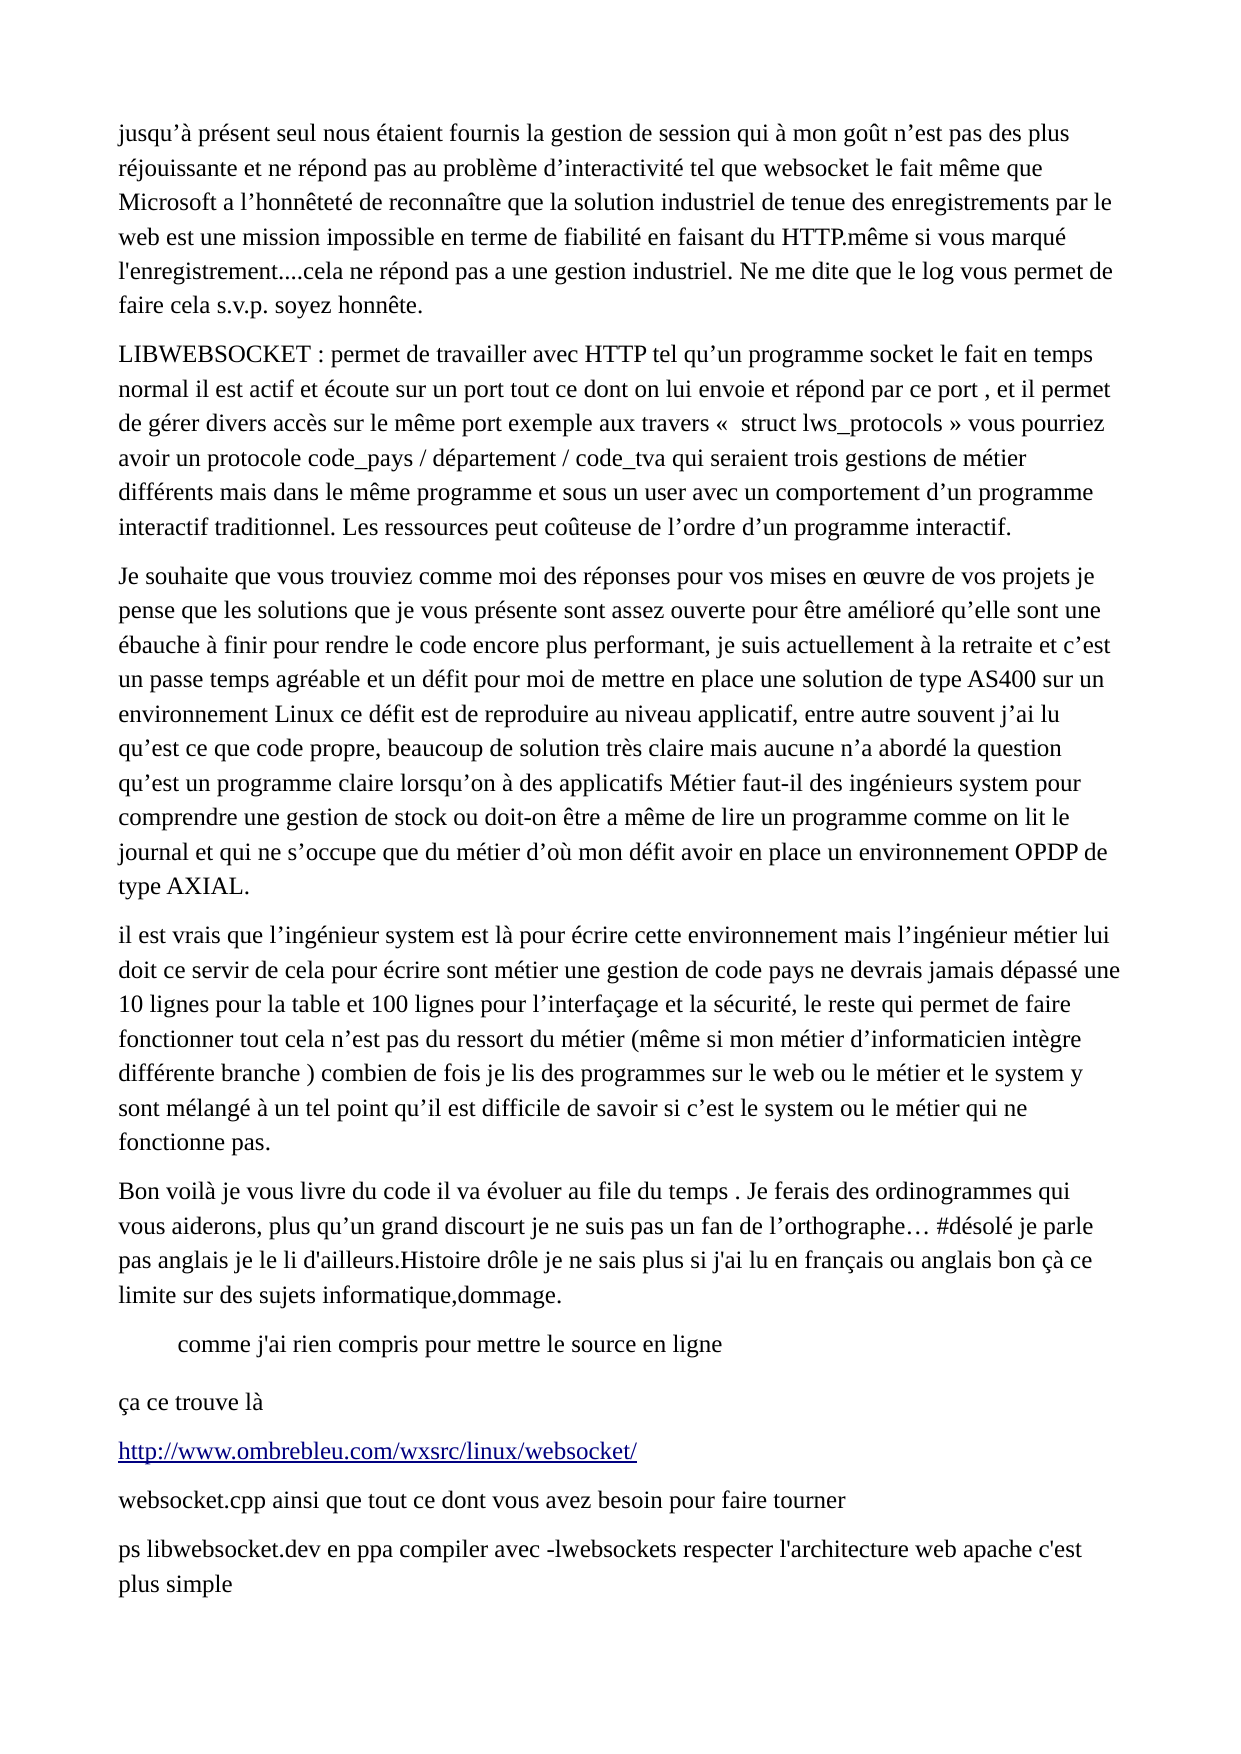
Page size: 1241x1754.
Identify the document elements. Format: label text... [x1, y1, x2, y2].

text il est vrais que l’ingénieur system est là pour écrire cette environnement mais l’ingénieur métier lui doit ce servir de cela pour écrire sont métier une gestion de code pays ne devrais jamais dépassé une 10 lignes pour la table et 100 lignes pour l’interfaçage et la sécurité, le reste qui permet de faire fonctionner tout cela n’est pas du ressort du métier (même si mon métier d’informaticien intègre différente branche ) combien de fois je lis des programmes sur le web ou le métier et le system y sont mélangé à un tel point qu’il est difficile de savoir si c’est le system ou le métier qui ne fonctionne pas. [118, 920, 1122, 1156]
text comme j'ai rien compris pour mettre le source en ligne [177, 1329, 1063, 1358]
text http://www.ombrebleu.com/wxsrc/linux/websocket/ [118, 1436, 1122, 1465]
text Je souhaite que vous trouviez comme moi des réponses pour vos mises en œuvre de vos projets je pense que les solutions que je vous présente sont assez ouverte pour être amélioré qu’elle sont une ébauche à finir pour rendre le code encore plus performant, je suis actuellement à la retraite et c’est un passe temps agréable et un défit pour moi de mettre en place une solution de type AS400 sur un environnement Linux ce défit est de reproduire au niveau applicatif, entre autre souvent j’ai lu qu’est ce que code propre, beaucoup de solution très claire mais aucune n’a abordé la question qu’est un programme claire lorsqu’on à des applicatifs Métier faut-il des ingénieurs system pour comprendre une gestion de stock ou doit-on être a même de lire un programme comme on lit le journal et qui ne s’occupe que du métier d’où mon défit avoir en place un environnement OPDP de type AXIAL. [118, 561, 1122, 900]
text Bon voilà je vous livre du code il va évoluer au file du temps . Je ferais des ordinogrammes qui vous aiderons, plus qu’un grand discourt je ne suis pas un fan de l’orthographe… #désolé je parle pas anglais je le li d'ailleurs.Histoire drôle je ne sais plus si j'ai lu en français ou anglais bon çà ce limite sur des sujets informatique,dommage. [118, 1176, 1122, 1308]
text LIBWEBSOCKET : permet de travailler avec HTTP tel qu’un programme socket le fait en temps normal il est actif et écoute sur un port tout ce dont on lui envoie et répond par ce port , et il permet de gérer divers accès sur le même port exemple aux travers « struct lws_protocols » vous pourriez avoir un protocole code_pays / département / code_tva qui seraient trois gestions de métier différents mais dans le même programme et sous un user avec un comportement d’un programme interactif traditionnel. Les ressources peut coûteuse de l’ordre d’un programme interactif. [118, 339, 1122, 541]
text ps libwebsocket.dev en ppa compiler avec -lwebsockets respecter l'architecture web apache c'est plus simple [118, 1534, 1122, 1632]
text websocket.cpp ainsi que tout ce dont vous avez besoin pour faire tourner [118, 1485, 1122, 1514]
text jusqu’à présent seul nous étaient fournis la gestion de session qui à mon goût n’est pas des plus réjouissante et ne répond pas au problème d’interactivité tel que websocket le fait même que Microsoft a l’honnêteté de reconnaître que la solution industriel de tenue des enregistrements par le web est une mission impossible en terme de fiabilité en faisant du HTTP.même si vous marqué l'enregistrement....cela ne répond pas a une gestion industriel. Ne me dite que le log vous permet de faire cela s.v.p. soyez honnête. [118, 118, 1122, 319]
text ça ce trouve là [118, 1387, 1122, 1416]
